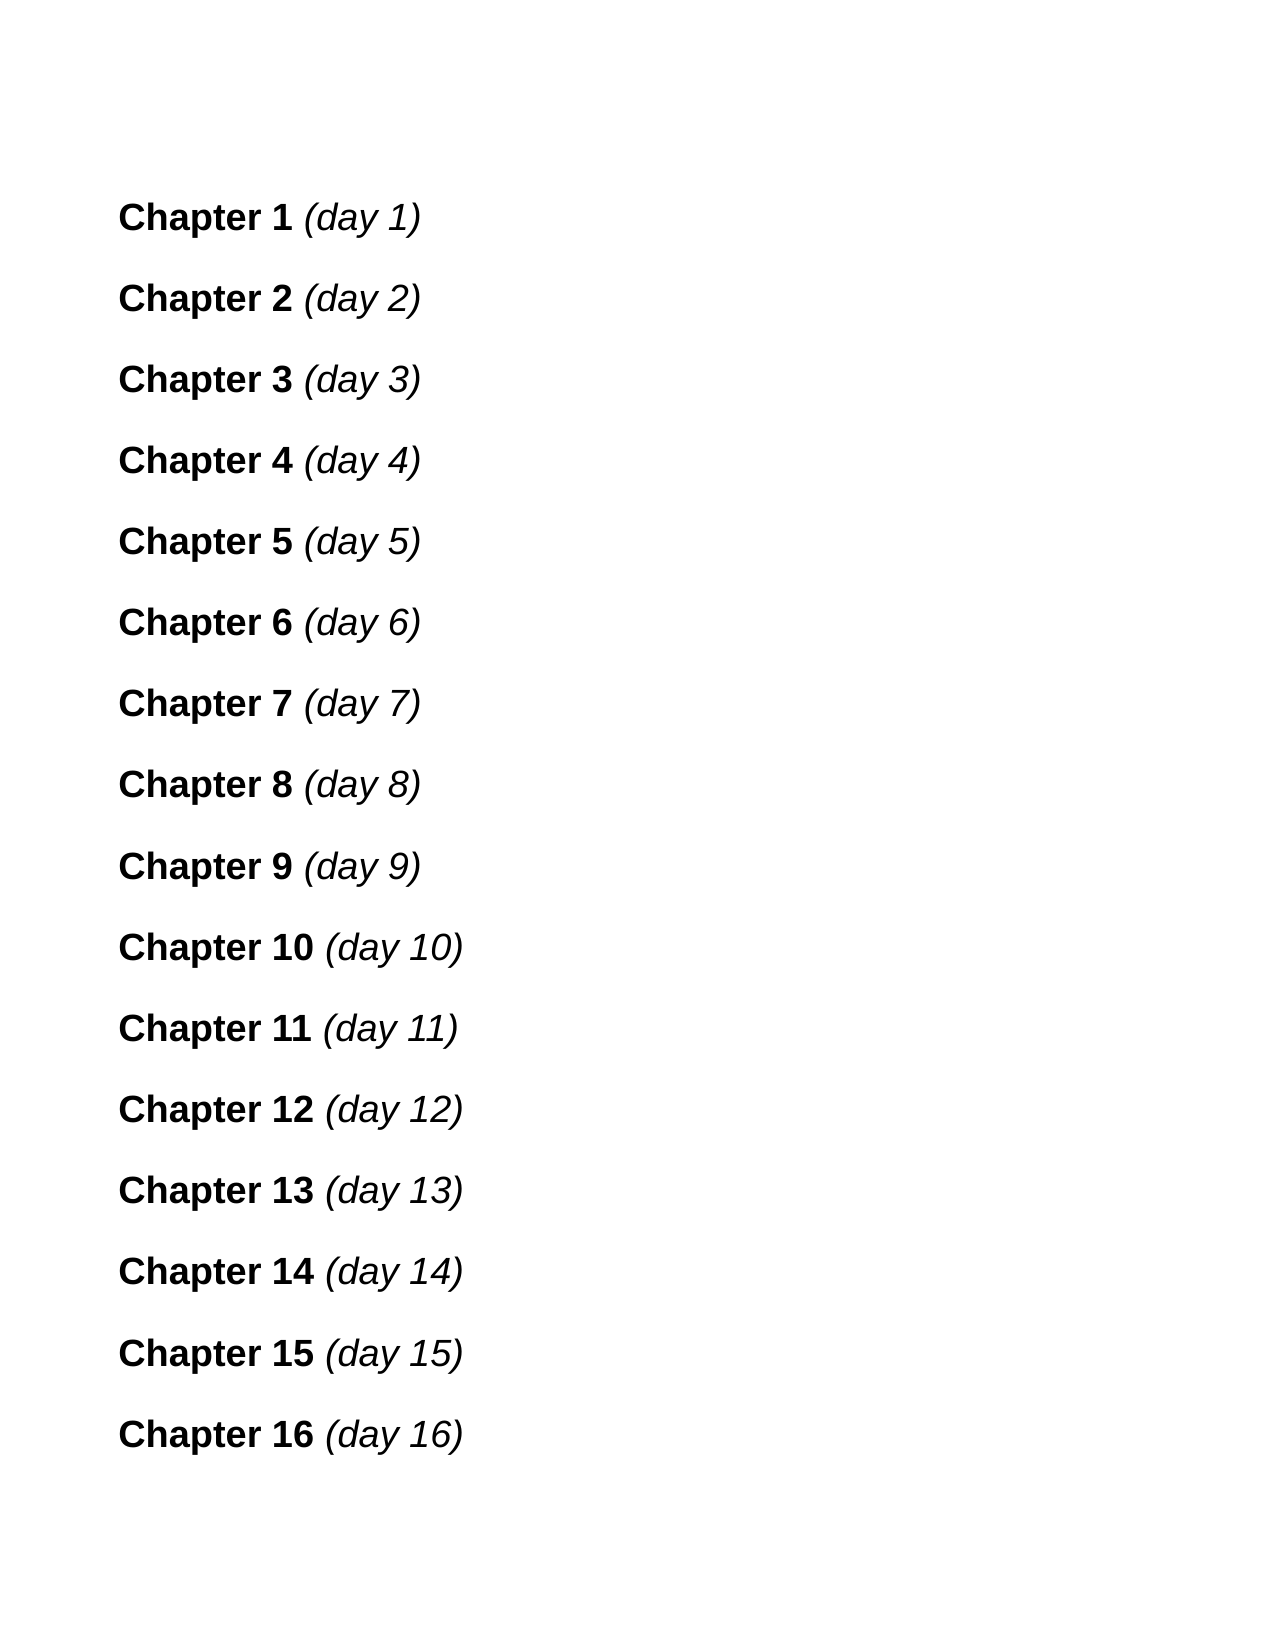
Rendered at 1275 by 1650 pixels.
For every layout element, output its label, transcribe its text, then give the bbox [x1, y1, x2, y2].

subtitle Chapter 10 (day 10) [118, 924, 1157, 968]
subtitle Chapter 9 (day 9) [118, 843, 1157, 887]
subtitle Chapter 3 (day 3) [118, 357, 1157, 400]
subtitle Chapter 7 (day 7) [118, 681, 1157, 725]
subtitle Chapter 4 (day 4) [118, 438, 1157, 481]
subtitle Chapter 16 (day 16) [118, 1411, 1157, 1455]
subtitle Chapter 8 (day 8) [118, 762, 1157, 806]
subtitle Chapter 12 (day 12) [118, 1087, 1157, 1131]
subtitle Chapter 1 (day 1) [118, 194, 1157, 238]
subtitle Chapter 13 (day 13) [118, 1168, 1157, 1212]
subtitle Chapter 6 (day 6) [118, 600, 1157, 644]
subtitle Chapter 2 (day 2) [118, 275, 1157, 319]
subtitle Chapter 5 (day 5) [118, 519, 1157, 562]
subtitle Chapter 11 (day 11) [118, 1006, 1157, 1049]
subtitle Chapter 15 (day 15) [118, 1330, 1157, 1374]
subtitle Chapter 14 (day 14) [118, 1249, 1157, 1293]
